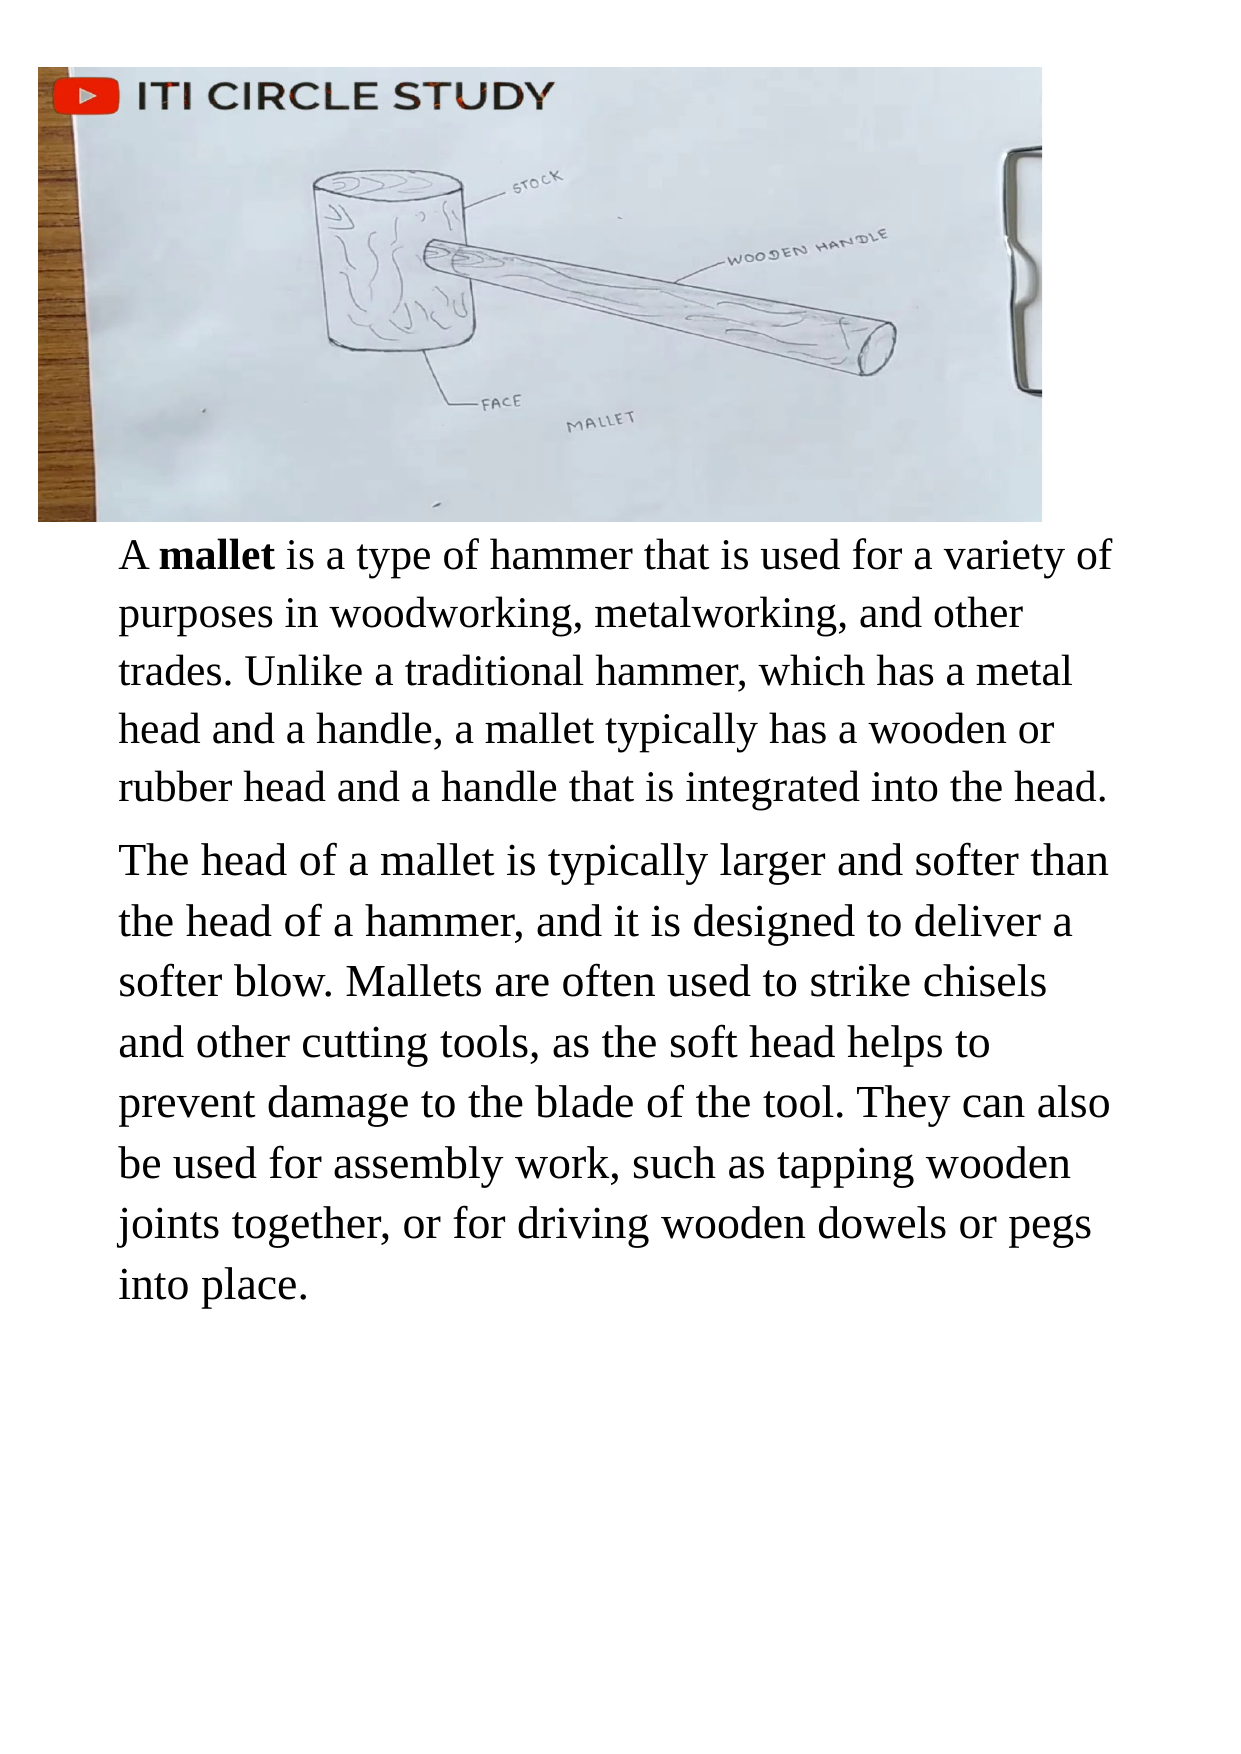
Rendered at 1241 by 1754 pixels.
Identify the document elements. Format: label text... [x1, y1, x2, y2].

text A mallet is a type of hammer that is used for a variety of purposes in woodworking, metalworking, and other trades. Unlike a traditional hammer, which has a metal head and a handle, a mallet typically has a wooden or rubber head and a handle that is integrated into the head. [118, 118, 1122, 811]
picture [38, 67, 1043, 522]
text The head of a mallet is typically larger and softer than the head of a hammer, and it is designed to deliver a softer blow. Mallets are often used to strike chisels and other cutting tools, as the soft head helps to prevent damage to the blade of the tool. They can also be used for assembly work, such as tapping wooden joints together, or for driving wooden dowels or pegs into place. [118, 833, 1122, 1309]
